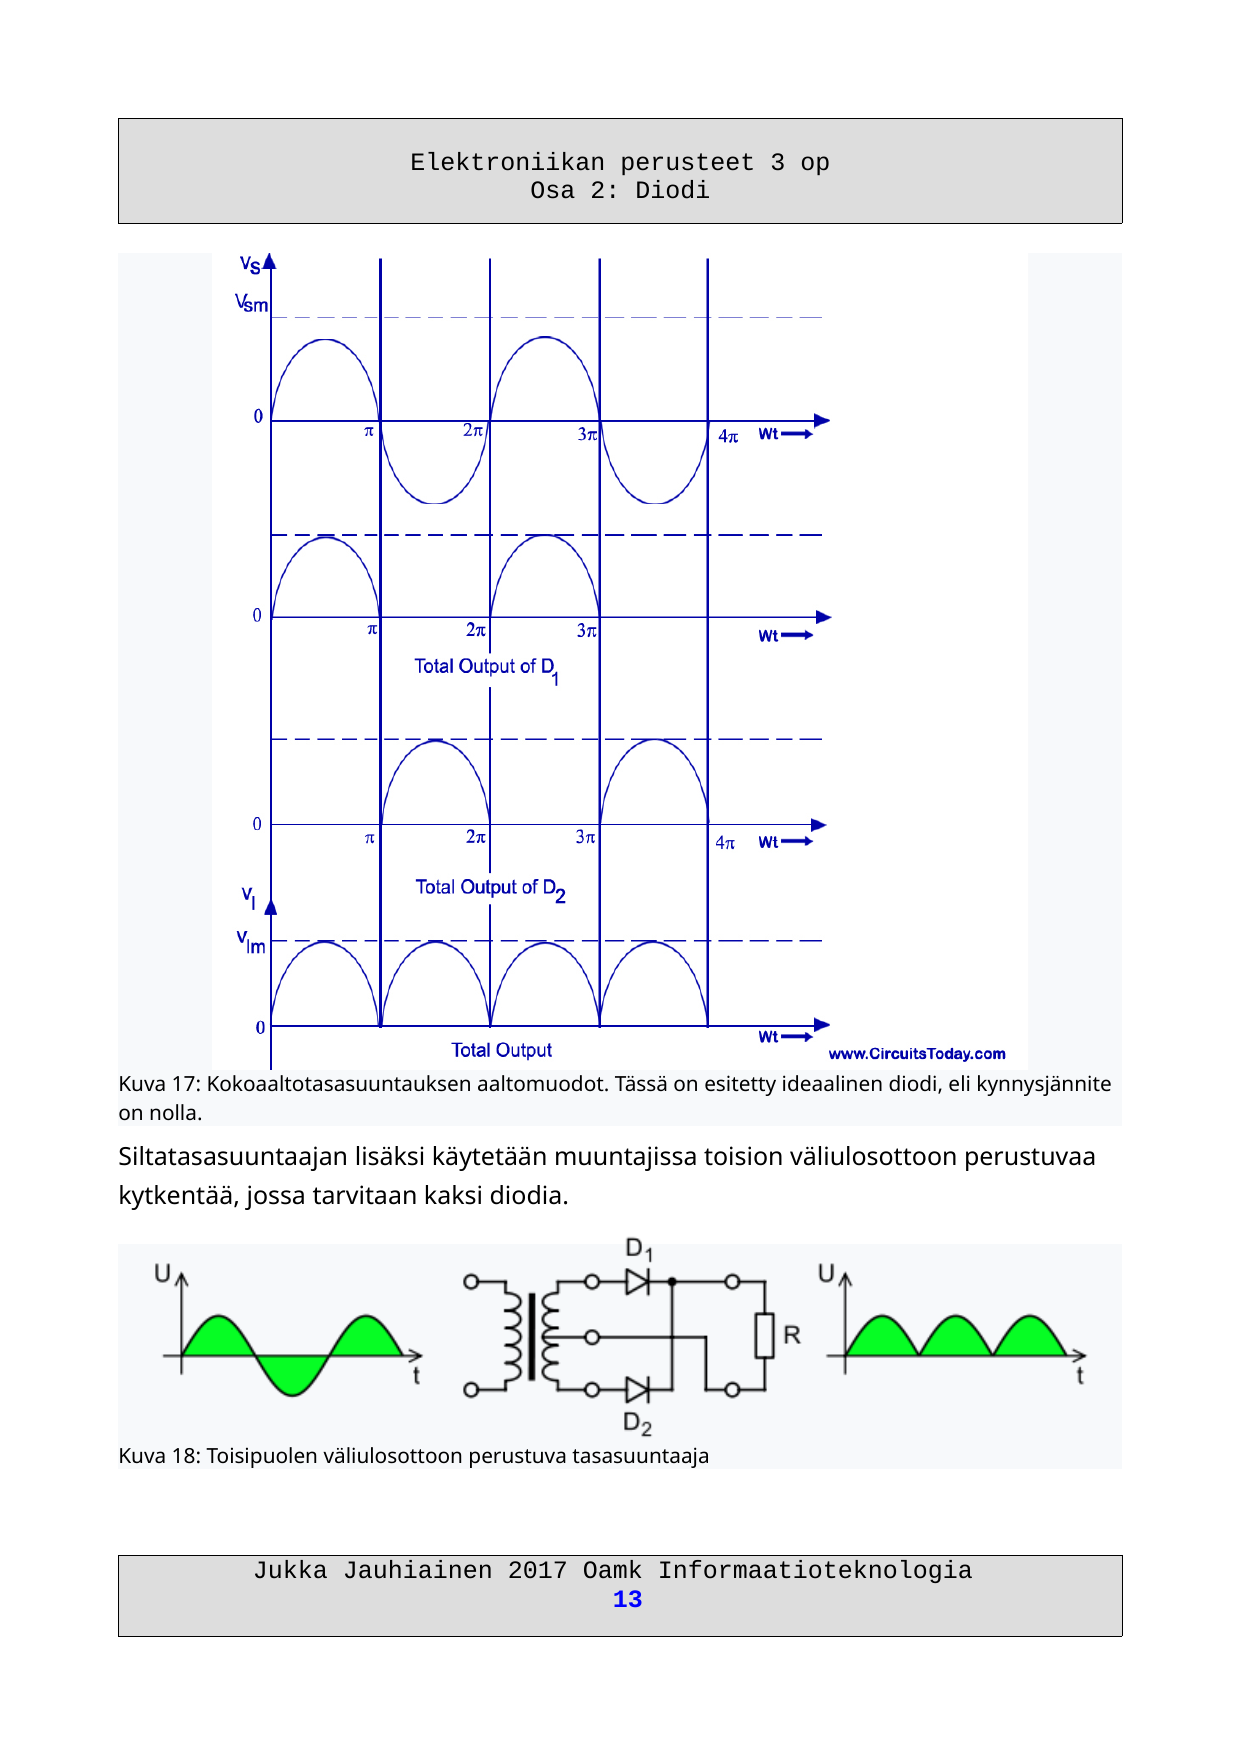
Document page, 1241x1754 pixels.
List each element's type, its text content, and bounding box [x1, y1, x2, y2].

picture [212, 253, 1029, 1070]
text Siltatasasuuntaajan lisäksi käytetään muuntajissa toision väliulosottoon perustuvaa kytkentää, jossa tarvitaan kaksi diodia. [118, 1139, 1122, 1212]
text Kuva 18: Toisipuolen väliulosottoon perustuva tasasuuntaaja [118, 1244, 1122, 1469]
text Kuva 17: Kokoaaltotasasuuntauksen aaltomuodot. Tässä on esitetty ideaalinen diodi, eli kynnysjännite on nolla. [118, 253, 1122, 1126]
picture [151, 1231, 1089, 1441]
